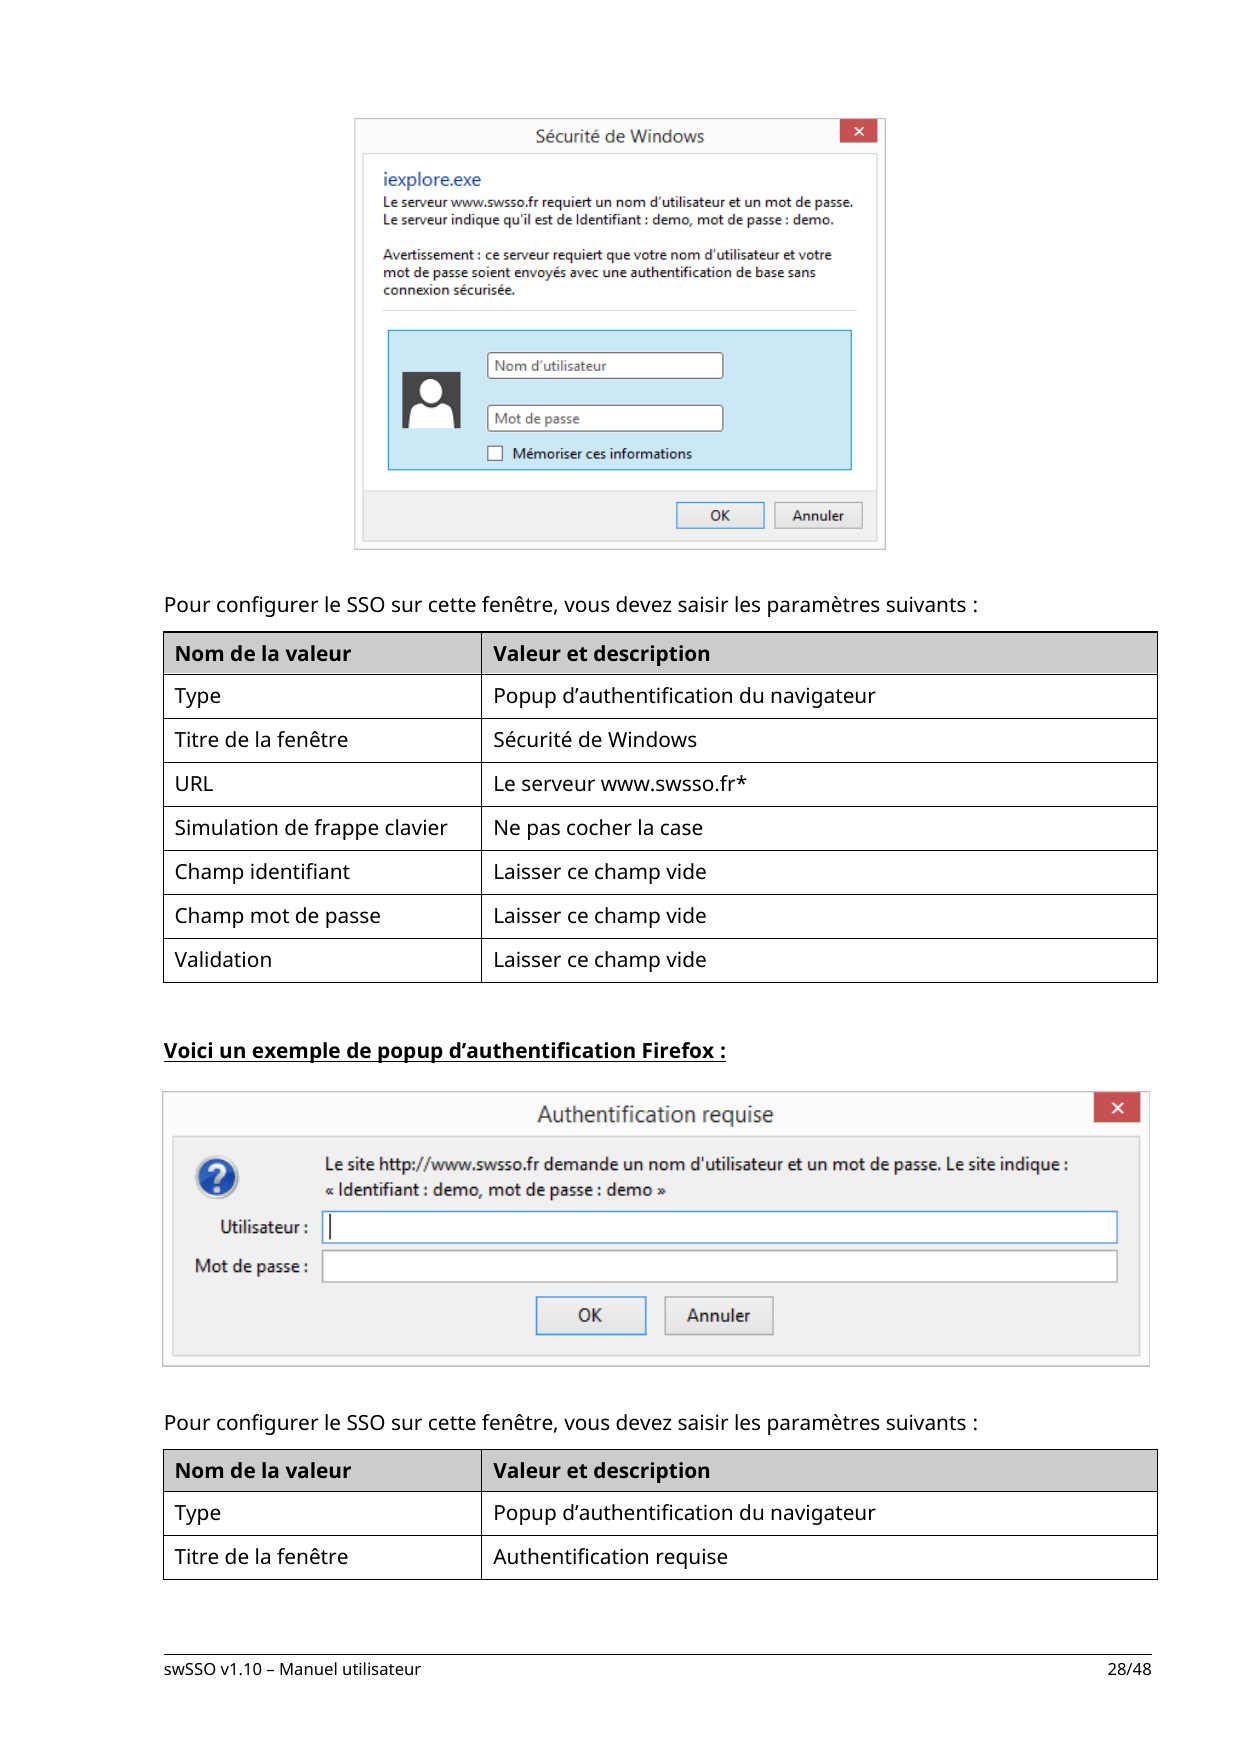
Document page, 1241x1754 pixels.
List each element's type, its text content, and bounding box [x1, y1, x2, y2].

table_cell Ne pas cocher la case [482, 807, 1157, 850]
table_cell Laisser ce champ vide [482, 851, 1157, 894]
table_cell Validation [164, 939, 481, 982]
picture [354, 118, 886, 550]
table_cell Titre de la fenêtre [164, 719, 481, 762]
table_cell Simulation de frappe clavier [164, 807, 481, 850]
table_cell Laisser ce champ vide [482, 939, 1157, 982]
text Pour configurer le SSO sur cette fenêtre, vous devez saisir les paramètres suivants : [164, 591, 1152, 619]
table_header Valeur et description [482, 1450, 1157, 1491]
table_header Nom de la valeur [164, 1450, 481, 1491]
table_cell Titre de la fenêtre [164, 1536, 481, 1579]
table_cell Popup d’authentification du navigateur [482, 675, 1157, 717]
table_cell Le serveur www.swsso.fr* [482, 763, 1157, 806]
table_cell Champ identifiant [164, 851, 481, 894]
table_header Nom de la valeur [164, 633, 481, 673]
picture [162, 1091, 1150, 1367]
text Voici un exemple de popup d’authentification Firefox : [164, 1036, 1152, 1065]
table_cell Champ mot de passe [164, 895, 481, 938]
text Pour configurer le SSO sur cette fenêtre, vous devez saisir les paramètres suivants : [164, 1408, 1152, 1436]
table_cell Laisser ce champ vide [482, 895, 1157, 938]
table_cell Sécurité de Windows [482, 719, 1157, 762]
table_cell Type [164, 675, 481, 717]
table_cell Popup d’authentification du navigateur [482, 1492, 1157, 1534]
table_cell Authentification requise [482, 1536, 1157, 1579]
table_cell Type [164, 1492, 481, 1534]
table_header Valeur et description [482, 633, 1157, 673]
table_cell URL [164, 763, 481, 806]
